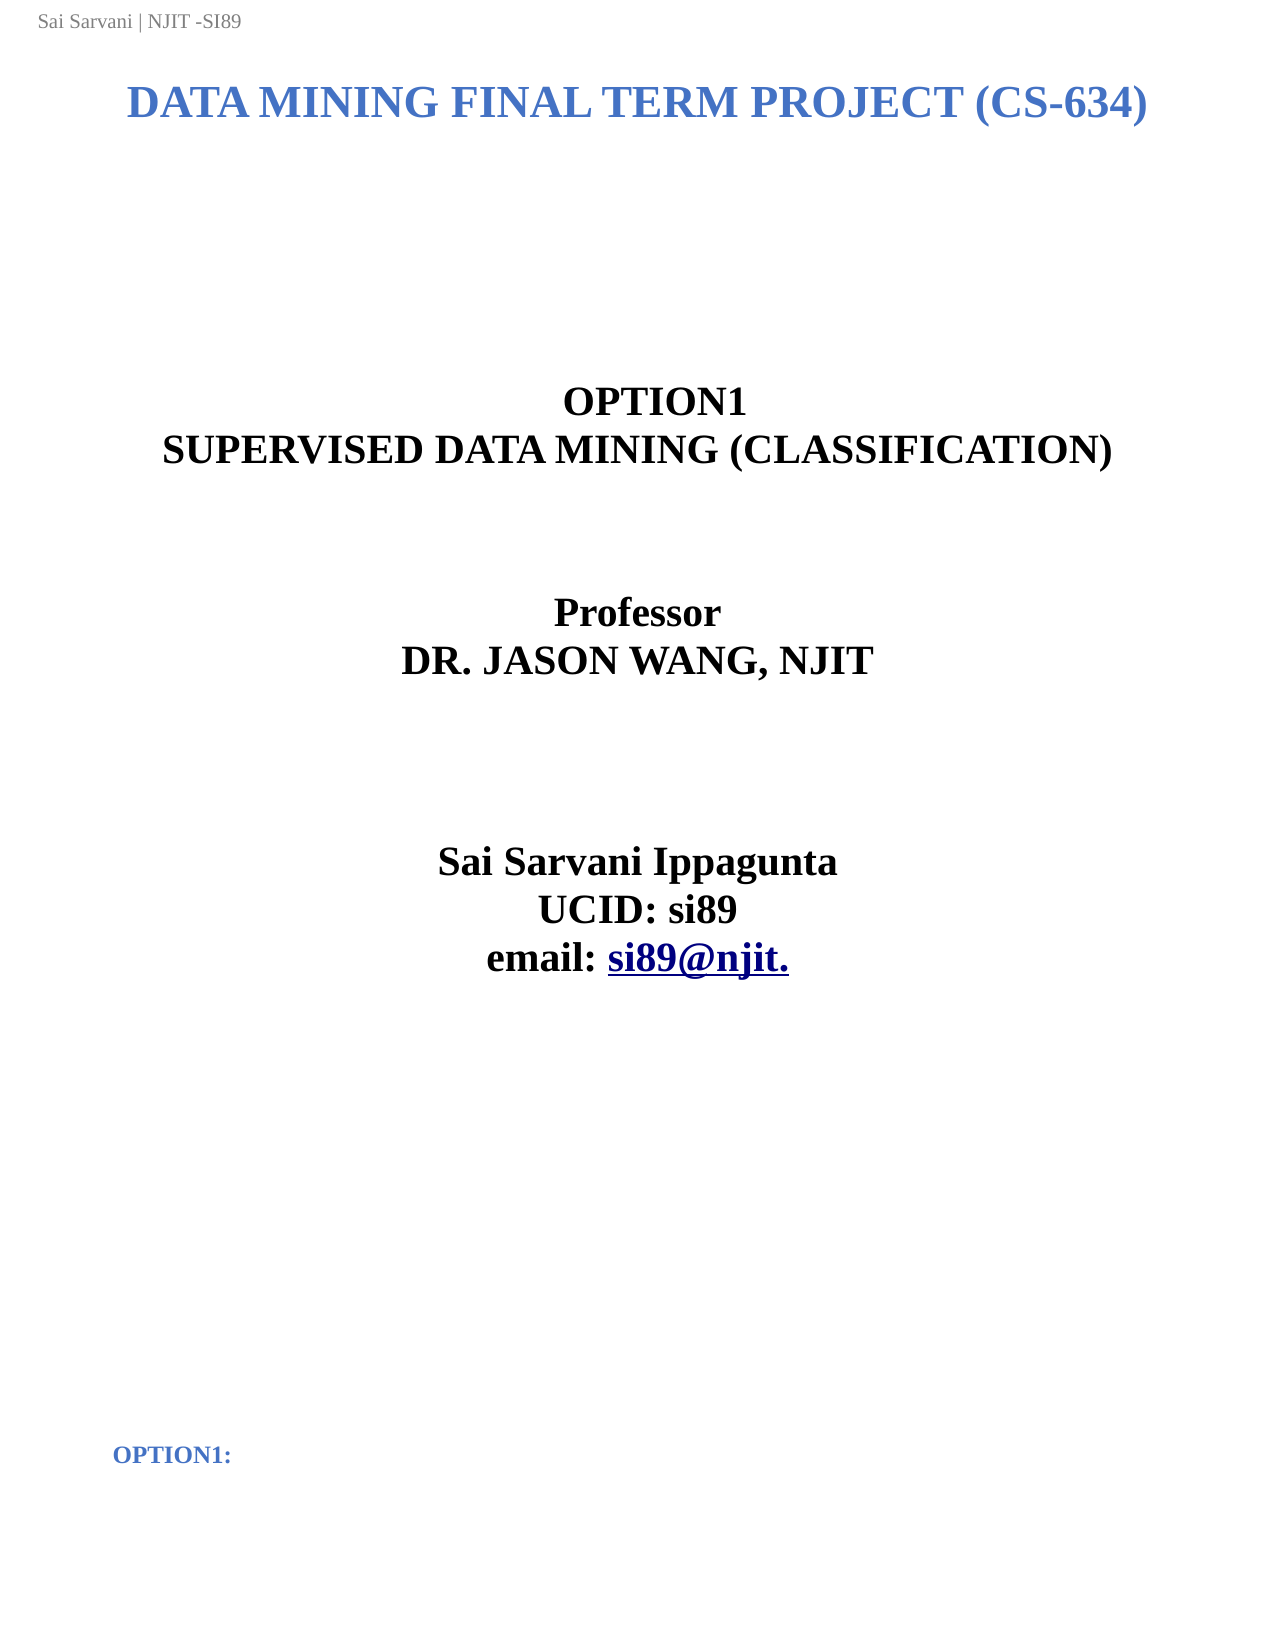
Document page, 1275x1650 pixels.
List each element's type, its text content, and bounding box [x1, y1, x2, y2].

text OPTION1 [487, 377, 1162, 425]
text Sai Sarvani Ippagunta [112, 837, 1162, 885]
text OPTION1: [112, 1441, 1162, 1469]
text DATA MINING FINAL TERM PROJECT (CS-634) [112, 75, 1162, 128]
text DR. JASON WANG, NJIT [112, 636, 1162, 683]
text SUPERVISED DATA MINING (CLASSIFICATION) [112, 425, 1162, 473]
text email: si89@njit. [112, 933, 1162, 981]
text Professor [112, 588, 1162, 636]
text UCID: si89 [112, 885, 1162, 933]
